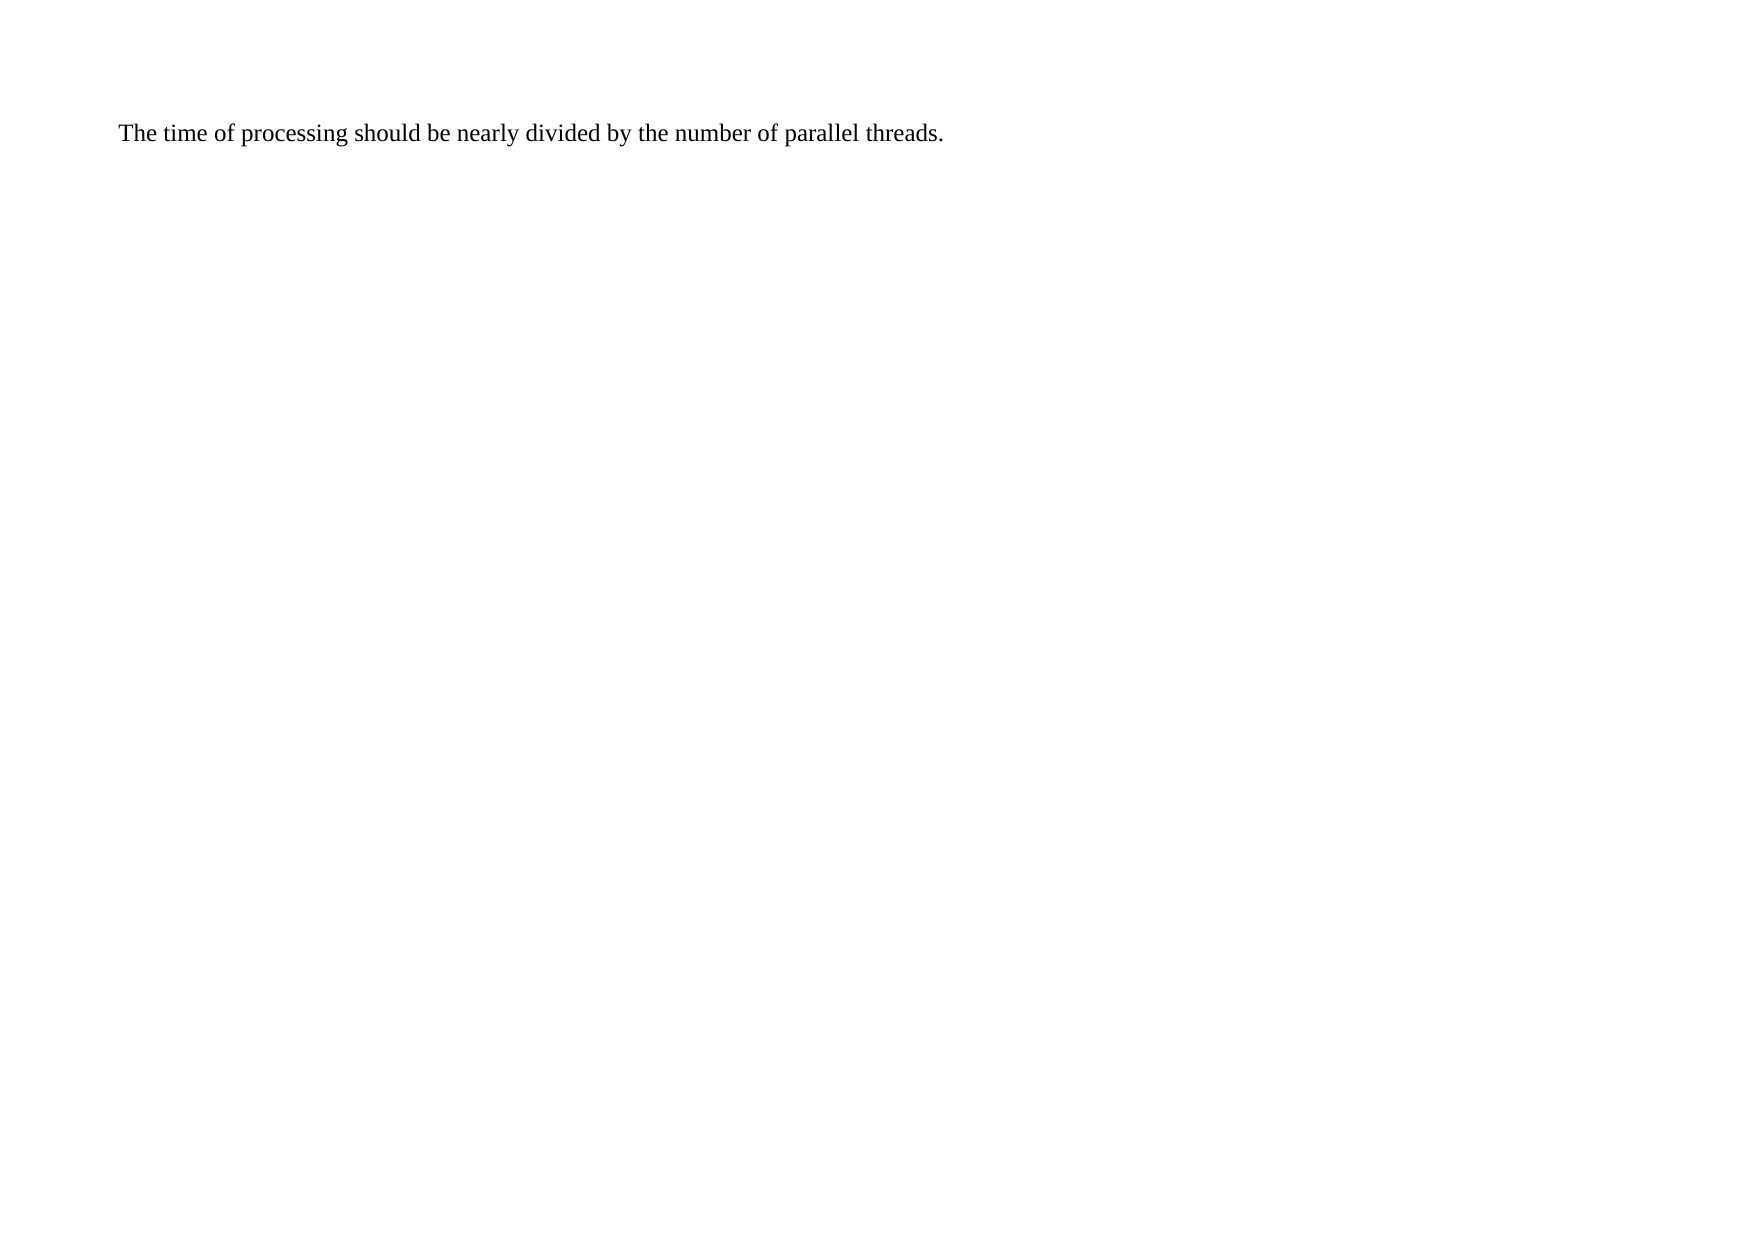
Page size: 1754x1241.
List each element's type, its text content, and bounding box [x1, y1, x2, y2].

text The time of processing should be nearly divided by the number of parallel threads. [118, 118, 1636, 147]
